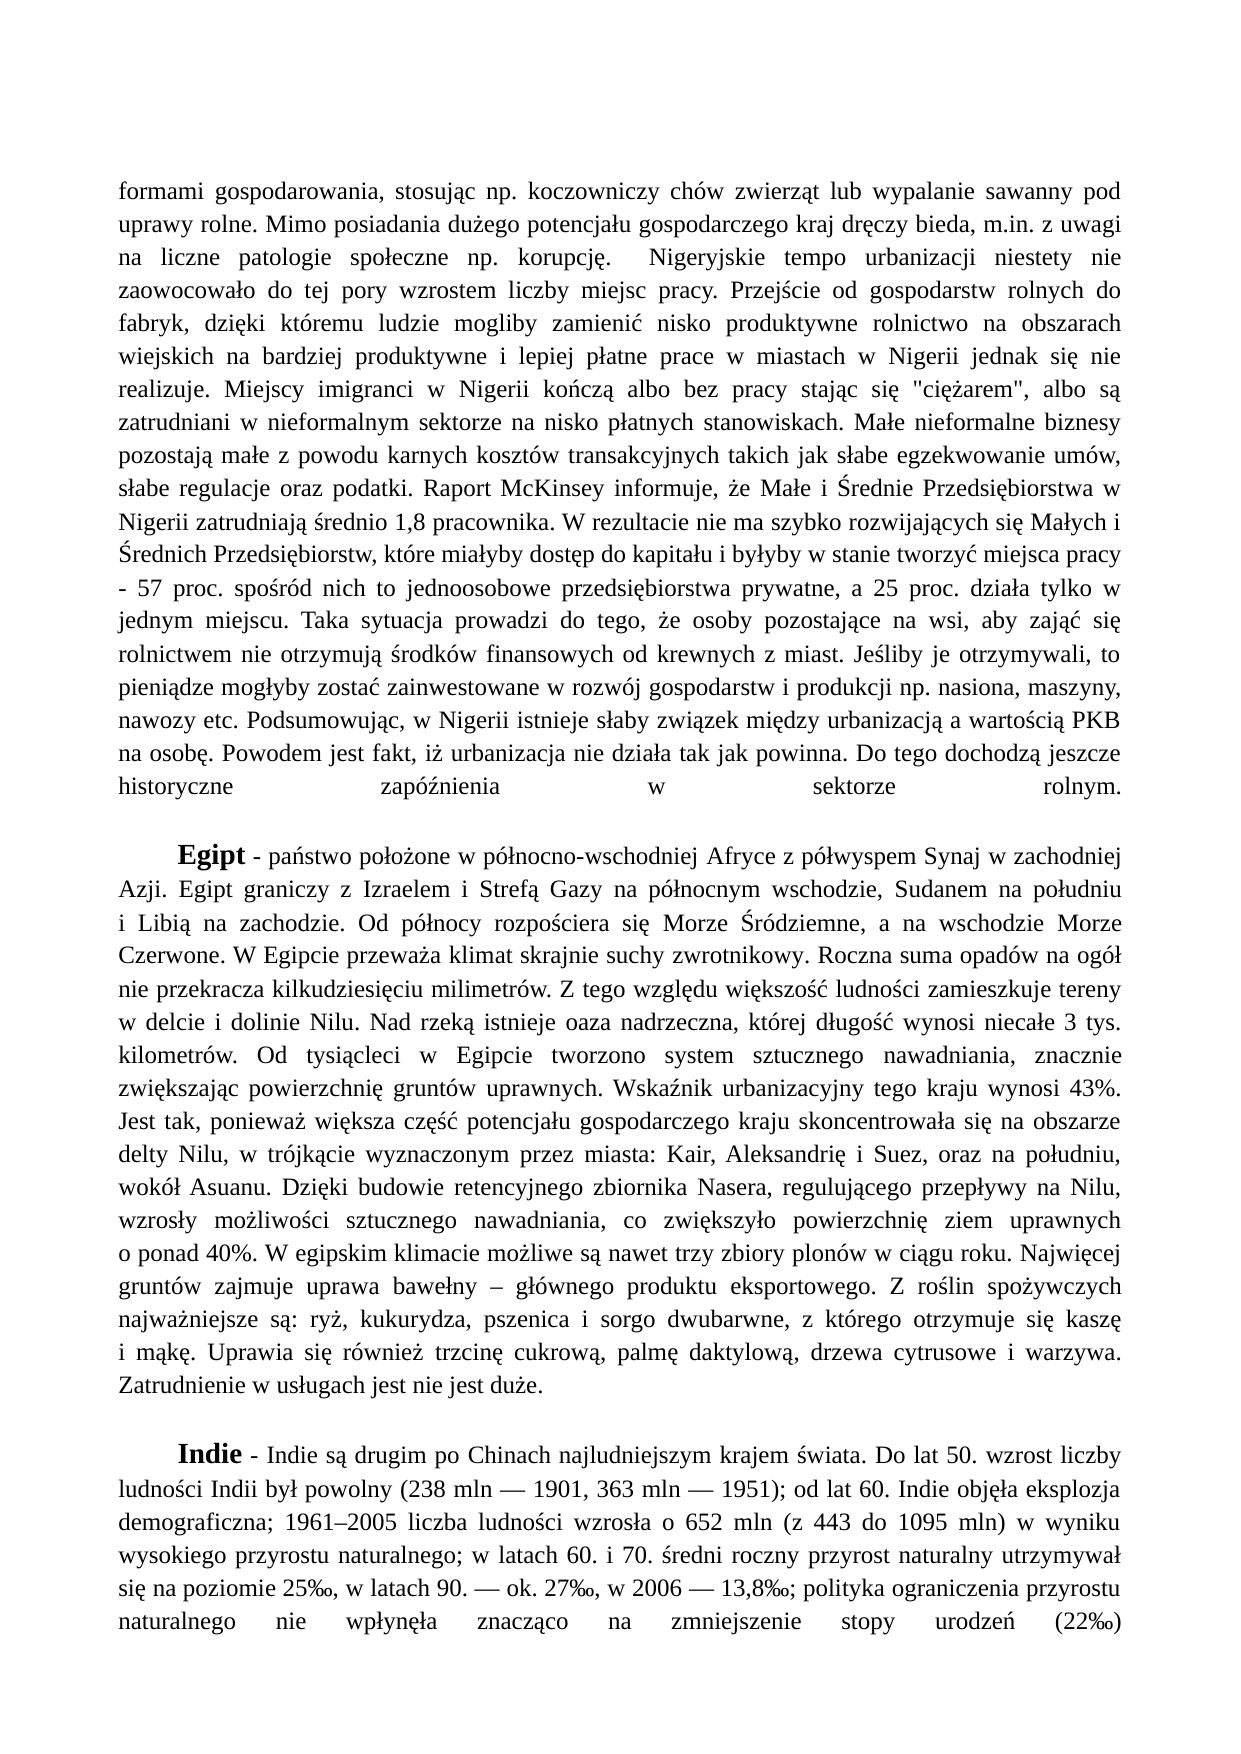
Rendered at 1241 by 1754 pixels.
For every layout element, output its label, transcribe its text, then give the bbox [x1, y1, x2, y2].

text Indie - Indie są drugim po Chinach najludniejszym krajem świata. Do lat 50. wzrost liczby ludności Indii był powolny (238 mln — 1901, 363 mln — 1951); od lat 60. Indie objęła eksplozja demograficzna; 1961–2005 liczba ludności wzrosła o 652 mln (z 443 do 1095 mln) w wyniku wysokiego przyrostu naturalnego; w latach 60. i 70. średni roczny przyrost naturalny utrzymywał się na poziomie 25‰, w latach 90. — ok. 27‰, w 2006 — 13,8‰; polityka ograniczenia przyrostu naturalnego nie wpłynęła znacząco na zmniejszenie stopy urodzeń (22‰) [118, 1436, 1122, 1634]
text formami gospodarowania, stosując np. koczowniczy chów zwierząt lub wypalanie sawanny pod uprawy rolne. Mimo posiadania dużego potencjału gospodarczego kraj dręczy bieda, m.in. z uwagi na liczne patologie społeczne np. korupcję. Nigeryjskie tempo urbanizacji niestety nie zaowocowało do tej pory wzrostem liczby miejsc pracy. Przejście od gospodarstw rolnych do fabryk, dzięki któremu ludzie mogliby zamienić nisko produktywne rolnictwo na obszarach wiejskich na bardziej produktywne i lepiej płatne prace w miastach w Nigerii jednak się nie realizuje. Miejscy imigranci w Nigerii kończą albo bez pracy stając się "ciężarem", albo są zatrudniani w nieformalnym sektorze na nisko płatnych stanowiskach. Małe nieformalne biznesy pozostają małe z powodu karnych kosztów transakcyjnych takich jak słabe egzekwowanie umów, słabe regulacje oraz podatki. Raport McKinsey informuje, że Małe i Średnie Przedsiębiorstwa w Nigerii zatrudniają średnio 1,8 pracownika. W rezultacie nie ma szybko rozwijających się Małych i Średnich Przedsiębiorstw, które miałyby dostęp do kapitału i byłyby w stanie tworzyć miejsca pracy - 57 proc. spośród nich to jednoosobowe przedsiębiorstwa prywatne, a 25 proc. działa tylko w jednym miejscu. Taka sytuacja prowadzi do tego, że osoby pozostające na wsi, aby zająć się rolnictwem nie otrzymują środków finansowych od krewnych z miast. Jeśliby je otrzymywali, to pieniądze mogłyby zostać zainwestowane w rozwój gospodarstw i produkcji np. nasiona, maszyny, nawozy etc. Podsumowując, w Nigerii istnieje słaby związek między urbanizacją a wartością PKB na osobę. Powodem jest fakt, iż urbanizacja nie działa tak jak powinna. Do tego dochodzą jeszcze historyczne zapóźnienia w sektorze rolnym. [118, 176, 1122, 832]
text Egipt - państwo położone w północno-wschodniej Afryce z półwyspem Synaj w zachodniej Azji. Egipt graniczy z Izraelem i Strefą Gazy na północnym wschodzie, Sudanem na południu i Libią na zachodzie. Od północy rozpościera się Morze Śródziemne, a na wschodzie Morze Czerwone. W Egipcie przeważa klimat skrajnie suchy zwrotnikowy. Roczna suma opadów na ogół nie przekracza kilkudziesięciu milimetrów. Z tego względu większość ludności zamieszkuje tereny w delcie i dolinie Nilu. Nad rzeką istnieje oaza nadrzeczna, której długość wynosi niecałe 3 tys. kilometrów. Od tysiącleci w Egipcie tworzono system sztucznego nawadniania, znacznie zwiększając powierzchnię gruntów uprawnych. Wskaźnik urbanizacyjny tego kraju wynosi 43%. Jest tak, ponieważ większa część potencjału gospodarczego kraju skoncentrowała się na obszarze delty Nilu, w trójkącie wyznaczonym przez miasta: Kair, Aleksandrię i Suez, oraz na południu, wokół Asuanu. Dzięki budowie retencyjnego zbiornika Nasera, regulującego przepływy na Nilu, wzrosły możliwości sztucznego nawadniania, co zwiększyło powierzchnię ziem uprawnych o ponad 40%. W egipskim klimacie możliwe są nawet trzy zbiory plonów w ciągu roku. Najwięcej gruntów zajmuje uprawa bawełny – głównego produktu eksportowego. Z roślin spożywczych najważniejsze są: ryż, kukurydza, pszenica i sorgo dwubarwne, z którego otrzymuje się kaszę i mąkę. Uprawia się również trzcinę cukrową, palmę daktylową, drzewa cytrusowe i warzywa. Zatrudnienie w usługach jest nie jest duże. [118, 837, 1122, 1399]
